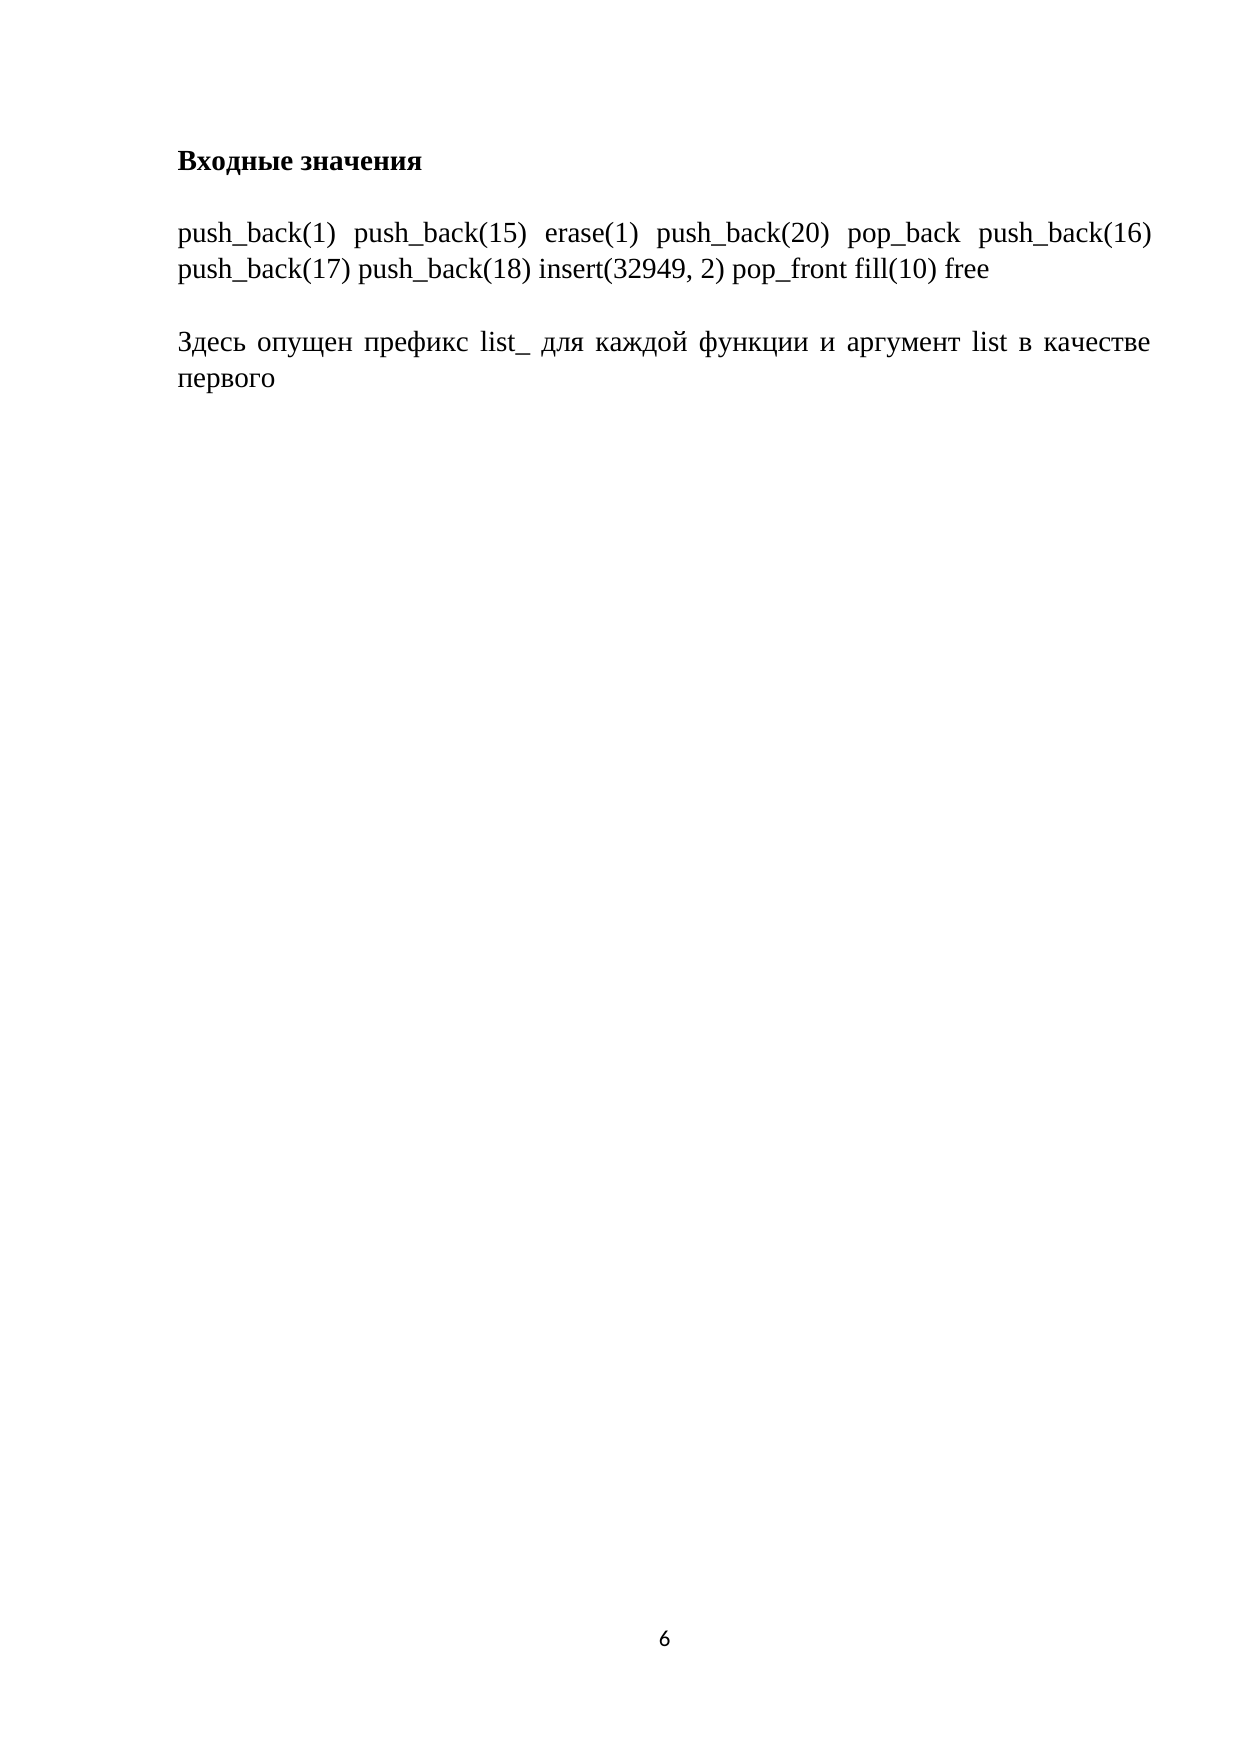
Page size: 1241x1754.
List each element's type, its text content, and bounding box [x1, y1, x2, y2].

subtitle Входные значения [177, 143, 1152, 177]
text push_back(1) push_back(15) erase(1) push_back(20) pop_back push_back(16) push_back(17) push_back(18) insert(32949, 2) pop_front fill(10) free [177, 215, 1152, 285]
text Здесь опущен префикс list_ для каждой функции и аргумент list в качестве первого [177, 324, 1152, 393]
